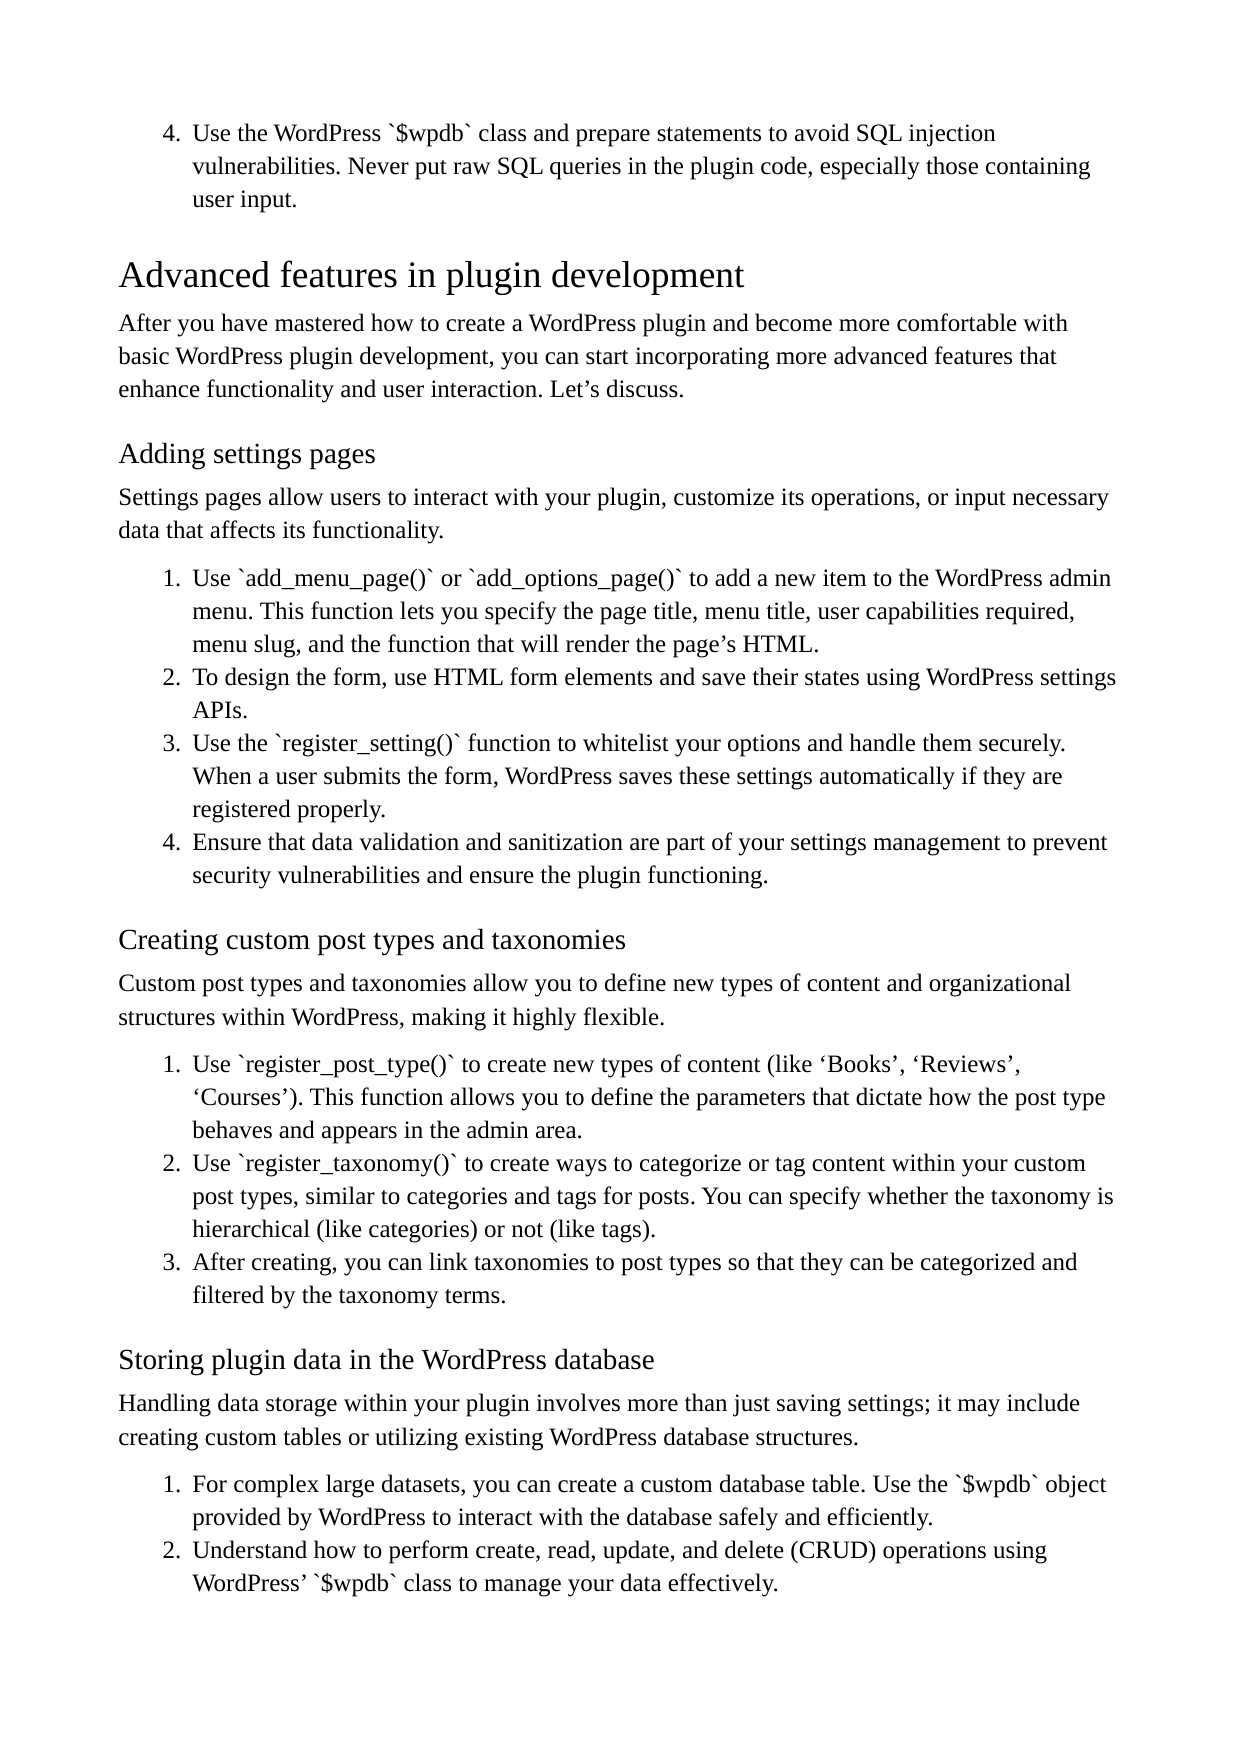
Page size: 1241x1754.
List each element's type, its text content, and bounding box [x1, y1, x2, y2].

list Use `register_taxonomy()` to create ways to categorize or tag content within your custom post types, similar to categories and tags for posts. You can specify whether the taxonomy is hierarchical (like categories) or not (like tags). [162, 1148, 1122, 1243]
list Use the `register_setting()` function to whitelist your options and handle them securely. When a user submits the form, WordPress saves these settings automatically if they are registered properly. [162, 728, 1122, 823]
subtitle Advanced features in plugin development [118, 253, 1122, 296]
list Understand how to perform create, read, update, and delete (CRUD) operations using WordPress’ `$wpdb` class to manage your data effectively. [162, 1535, 1122, 1597]
list Use `register_post_type()` to create new types of content (like ‘Books’, ‘Reviews’, ‘Courses’). This function allows you to define the parameters that dictate how the post type behaves and appears in the admin area. [162, 1049, 1122, 1144]
subtitle Creating custom post types and taxonomies [118, 922, 1122, 956]
list Use the WordPress `$wpdb` class and prepare statements to avoid SQL injection vulnerabilities. Never put raw SQL queries in the plugin code, especially those containing user input. [162, 118, 1122, 213]
text After you have mastered how to create a WordPress plugin and become more comfortable with basic WordPress plugin development, you can start incorporating more advanced features that enhance functionality and user interaction. Let’s discuss. [118, 308, 1122, 403]
list For complex large datasets, you can create a custom database table. Use the `$wpdb` object provided by WordPress to interact with the database safely and efficiently. [162, 1469, 1122, 1531]
text Settings pages allow users to interact with your plugin, customize its operations, or input necessary data that affects its functionality. [118, 482, 1122, 544]
list Ensure that data validation and sanitization are part of your settings management to prevent security vulnerabilities and ensure the plugin functioning. [162, 827, 1122, 889]
text Handling data storage within your plugin involves more than just saving settings; it may include creating custom tables or utilizing existing WordPress database structures. [118, 1388, 1122, 1450]
list Use `add_menu_page()` or `add_options_page()` to add a new item to the WordPress admin menu. This function lets you specify the page title, menu title, user capabilities required, menu slug, and the function that will render the page’s HTML. [162, 563, 1122, 658]
list To design the form, use HTML form elements and save their states using WordPress settings APIs. [162, 662, 1122, 724]
subtitle Adding settings pages [118, 436, 1122, 470]
subtitle Storing plugin data in the WordPress database [118, 1342, 1122, 1376]
text Custom post types and taxonomies allow you to define new types of content and organizational structures within WordPress, making it highly flexible. [118, 968, 1122, 1030]
list After creating, you can link taxonomies to post types so that they can be categorized and filtered by the taxonomy terms. [162, 1247, 1122, 1309]
